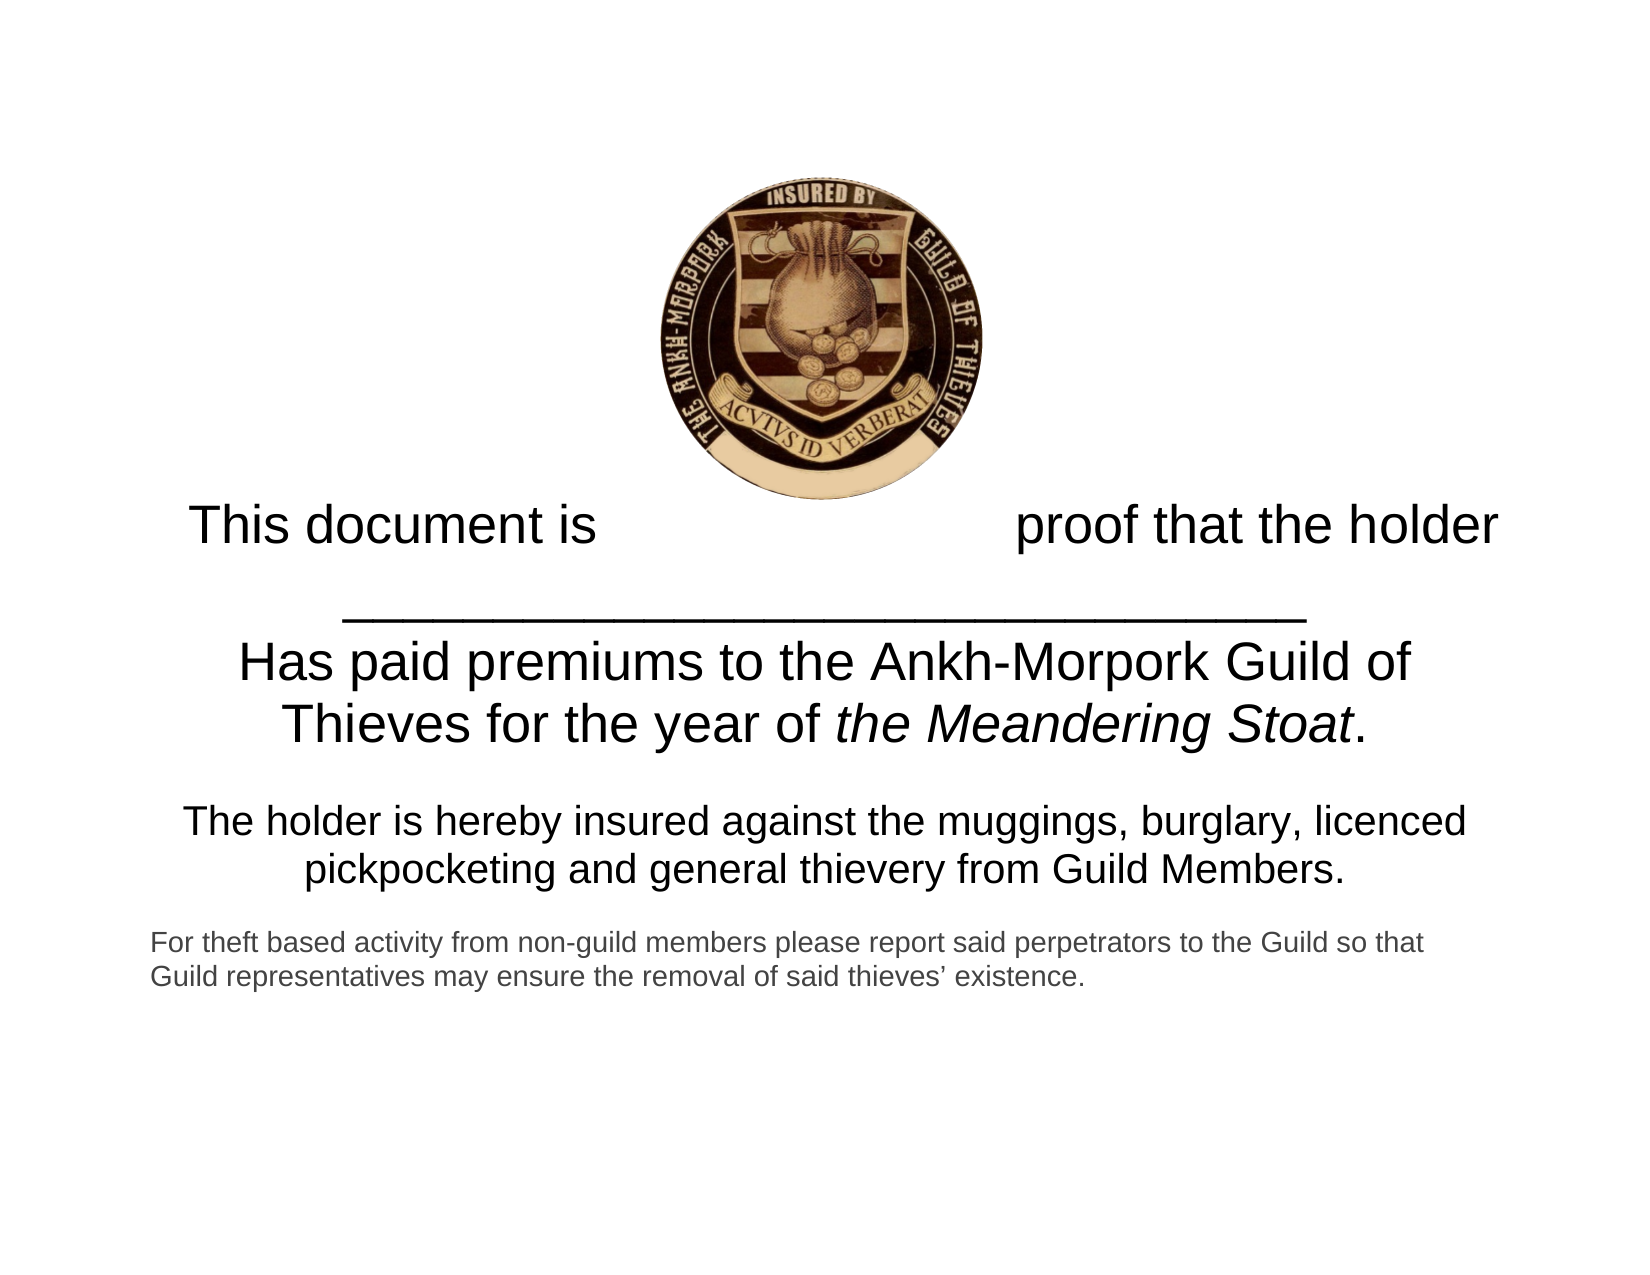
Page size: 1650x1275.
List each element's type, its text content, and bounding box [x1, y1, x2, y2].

subtitle For theft based activity from non-guild members please report said perpetrators to the Guild so that Guild representatives may ensure the removal of said thieves’ existence. [150, 925, 1500, 992]
picture [653, 168, 996, 511]
title This document is proof that the holder [150, 493, 1500, 555]
subtitle The holder is hereby insured against the muggings, burglary, licenced pickpocketing and general thievery from Guild Members. [150, 796, 1500, 892]
title Has paid premiums to the Ankh-Morpork Guild of Thieves for the year of the Meandering Stoat. [150, 630, 1500, 754]
title ________________________________ [150, 561, 1500, 623]
